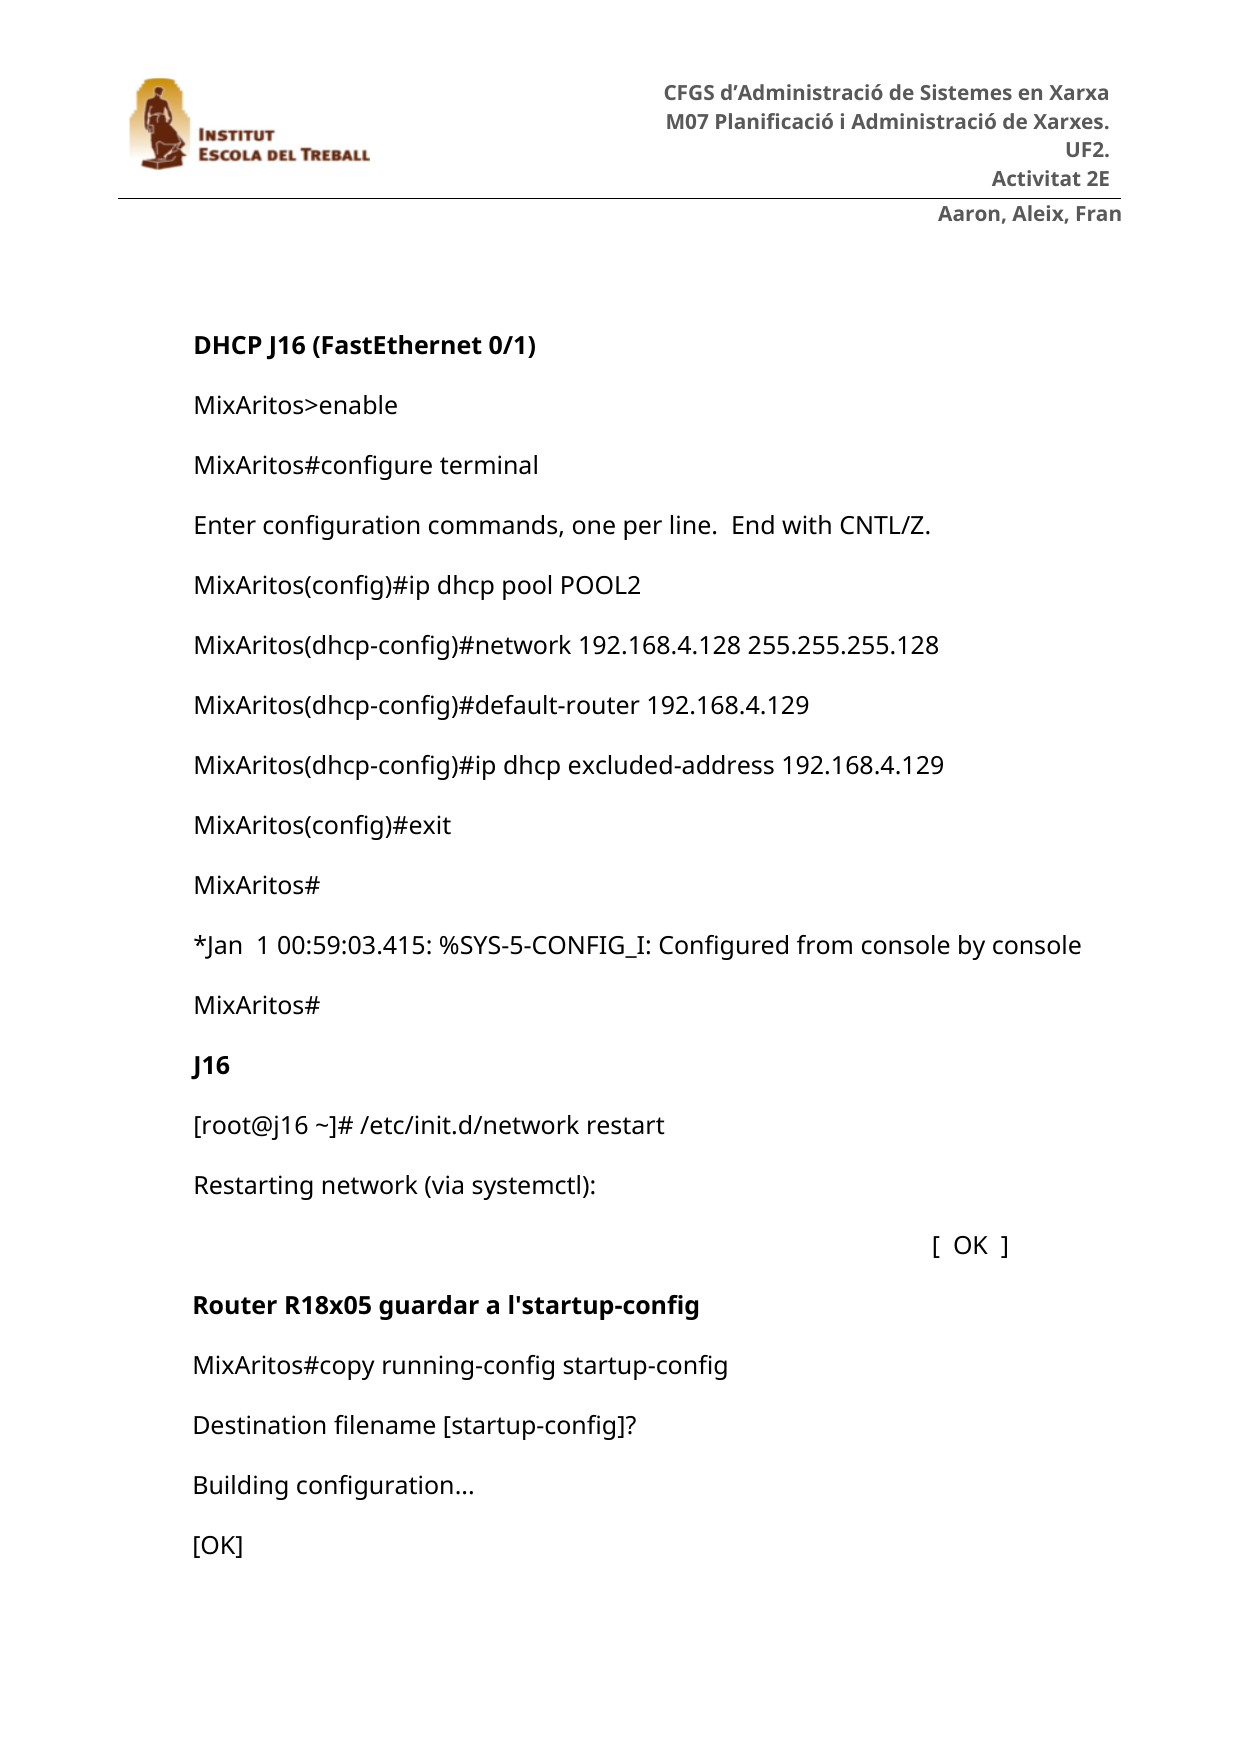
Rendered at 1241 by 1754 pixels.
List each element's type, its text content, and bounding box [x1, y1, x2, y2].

list MixAritos(config)#ip dhcp pool POOL2 [193, 567, 1122, 602]
list MixAritos(dhcp-config)#ip dhcp excluded-address 192.168.4.129 [193, 747, 1122, 782]
list MixAritos#copy running-config startup-config [118, 1347, 1122, 1382]
list Enter configuration commands, one per line. End with CNTL/Z. [193, 507, 1122, 542]
list Building configuration... [118, 1467, 1122, 1502]
picture [129, 78, 370, 170]
list Router R18x05 guardar a l'startup-config [118, 1287, 1122, 1322]
list [OK] [118, 1527, 1122, 1562]
list DHCP J16 (FastEthernet 0/1) [193, 327, 1122, 362]
list MixAritos#configure terminal [193, 447, 1122, 482]
list [ OK ] [193, 1227, 1122, 1262]
list *Jan 1 00:59:03.415: %SYS-5-CONFIG_I: Configured from console by console [193, 927, 1122, 962]
list Restarting network (via systemctl): [193, 1167, 1122, 1202]
list MixAritos>enable [193, 387, 1122, 422]
list MixAritos# [193, 867, 1122, 902]
list [root@j16 ~]# /etc/init.d/network restart [193, 1107, 1122, 1142]
list J16 [193, 1047, 1122, 1082]
list MixAritos(dhcp-config)#network 192.168.4.128 255.255.255.128 [193, 627, 1122, 662]
list MixAritos# [193, 987, 1122, 1022]
list Destination filename [startup-config]? [118, 1407, 1122, 1442]
list MixAritos(config)#exit [193, 807, 1122, 842]
list MixAritos(dhcp-config)#default-router 192.168.4.129 [193, 687, 1122, 722]
